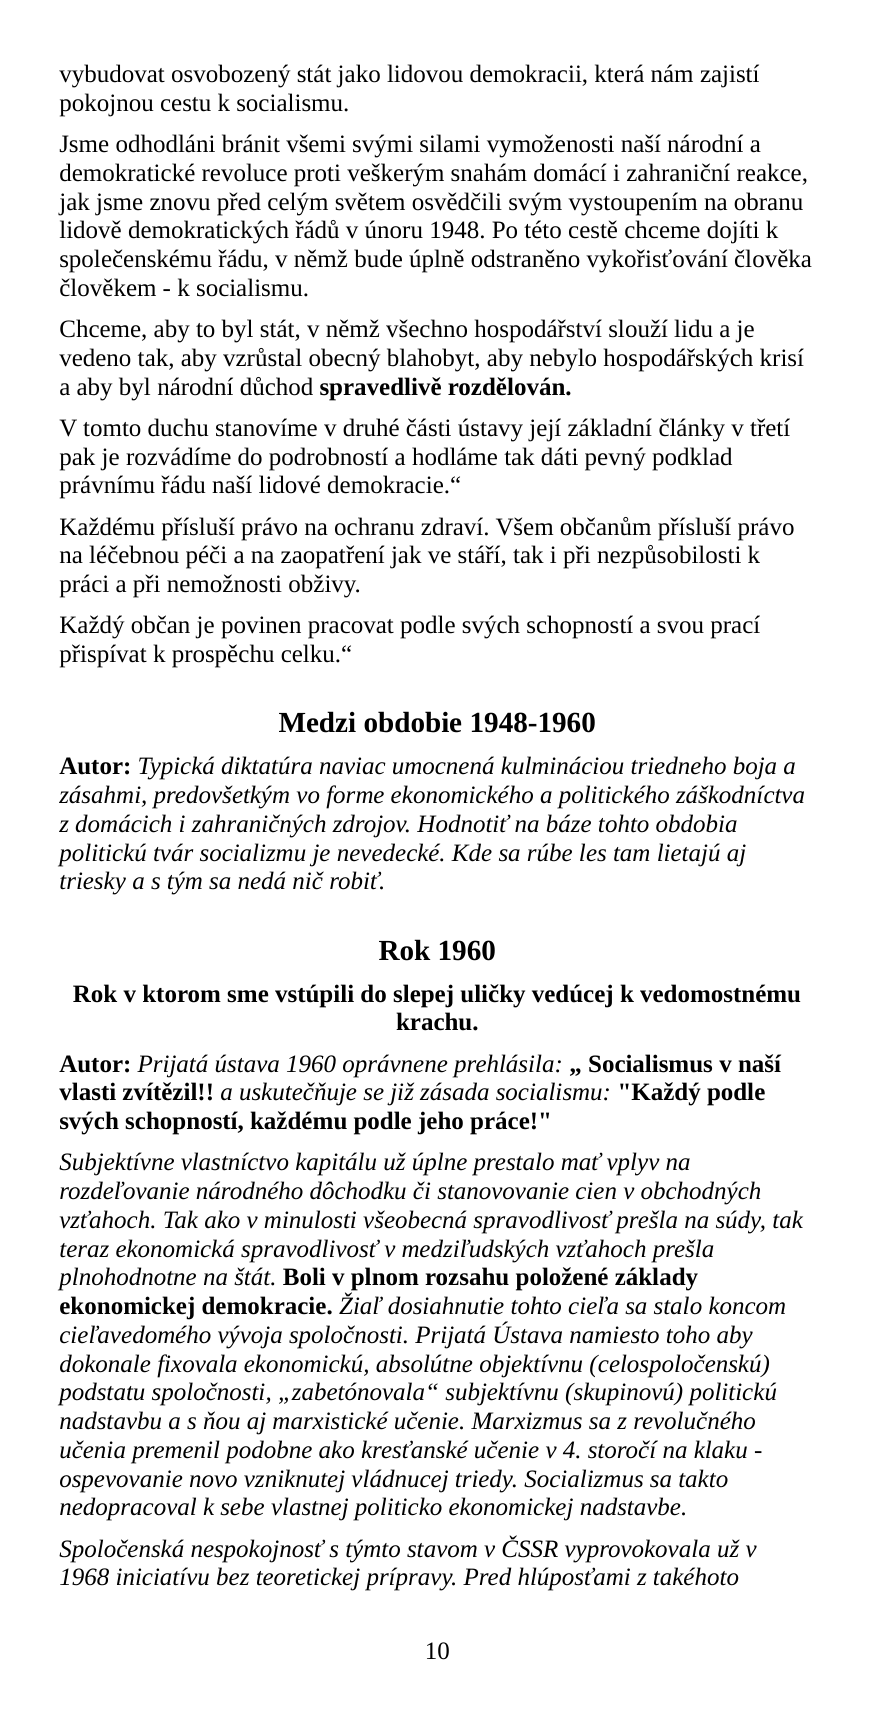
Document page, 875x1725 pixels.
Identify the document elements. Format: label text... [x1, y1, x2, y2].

text Spoločenská nespokojnosť s týmto stavom v ČSSR vyprovokovala už v 1968 iniciatívu bez teoretickej prípravy. Pred hlúposťami z takéhoto [59, 1534, 815, 1591]
text Jsme odhodláni bránit všemi svými silami vymoženosti naší národní a demokratické revoluce proti veškerým snahám domácí i zahraniční reakce, jak jsme znovu před celým světem osvědčili svým vystoupením na obranu lidově demokratických řádů v únoru 1948. Po této cestě chceme dojíti k společenskému řádu, v němž bude úplně odstraněno vykořisťování člověka člověkem - k socialismu. [59, 129, 815, 302]
text Subjektívne vlastníctvo kapitálu už úplne prestalo mať vplyv na rozdeľovanie národného dôchodku či stanovovanie cien v obchodných vzťahoch. Tak ako v minulosti všeobecná spravodlivosť prešla na súdy, tak teraz ekonomická spravodlivosť v medziľudských vzťahoch prešla plnohodnotne na štát. Boli v plnom rozsahu položené základy ekonomickej demokracie. Žiaľ dosiahnutie tohto cieľa sa stalo koncom cieľavedomého vývoja spoločnosti. Prijatá Ústava namiesto toho aby dokonale fixovala ekonomickú, absolútne objektívnu (celospoločenskú) podstatu spoločnosti, „zabetónovala“ subjektívnu (skupinovú) politickú nadstavbu a s ňou aj marxistické učenie. Marxizmus sa z revolučného učenia premenil podobne ako kresťanské učenie v 4. storočí na klaku - ospevovanie novo vzniknutej vládnucej triedy. Socializmus sa takto nedopracoval k sebe vlastnej politicko ekonomickej nadstavbe. [59, 1147, 815, 1521]
text Chceme, aby to byl stát, v němž všechno hospodářství slouží lidu a je vedeno tak, aby vzrůstal obecný blahobyt, aby nebylo hospodářských krisí a aby byl národní důchod spravedlivě rozdělován. [59, 314, 815, 400]
text Autor: Typická diktatúra naviac umocnená kulmináciou triedneho boja a zásahmi, predovšetkým vo forme ekonomického a politického záškodníctva z domácich i zahraničných zdrojov. Hodnotiť na báze tohto obdobia politickú tvár socializmu je nevedecké. Kde sa rúbe les tam lietajú aj triesky a s tým sa nedá nič robiť. [59, 751, 815, 895]
text V tomto duchu stanovíme v druhé části ústavy její základní články v třetí pak je rozvádíme do podrobností a hodláme tak dáti pevný podklad právnímu řádu naší lidové demokracie.“ [59, 413, 815, 499]
text Autor: Prijatá ústava 1960 oprávnene prehlásila: „ Socialismus v naší vlasti zvítězil!! a uskutečňuje se již zásada socialismu: "Každý podle svých schopností, každému podle jeho práce!" [59, 1049, 815, 1135]
subtitle Rok 1960 [59, 933, 815, 966]
text Rok v ktorom sme vstúpili do slepej uličky vedúcej k vedomostnému krachu. [59, 979, 815, 1036]
text vybudovat osvobozený stát jako lidovou demokracii, která nám zajistí pokojnou cestu k socialismu. [59, 59, 815, 117]
text Každému přísluší právo na ochranu zdraví. Všem občanům přísluší právo na léčebnou péči a na zaopatření jak ve stáří, tak i při nezpůsobilosti k práci a při nemožnosti obživy. [59, 512, 815, 598]
text Každý občan je povinen pracovat podle svých schopností a svou prací přispívat k prospěchu celku.“ [59, 610, 815, 668]
subtitle Medzi obdobie 1948-1960 [59, 705, 815, 739]
